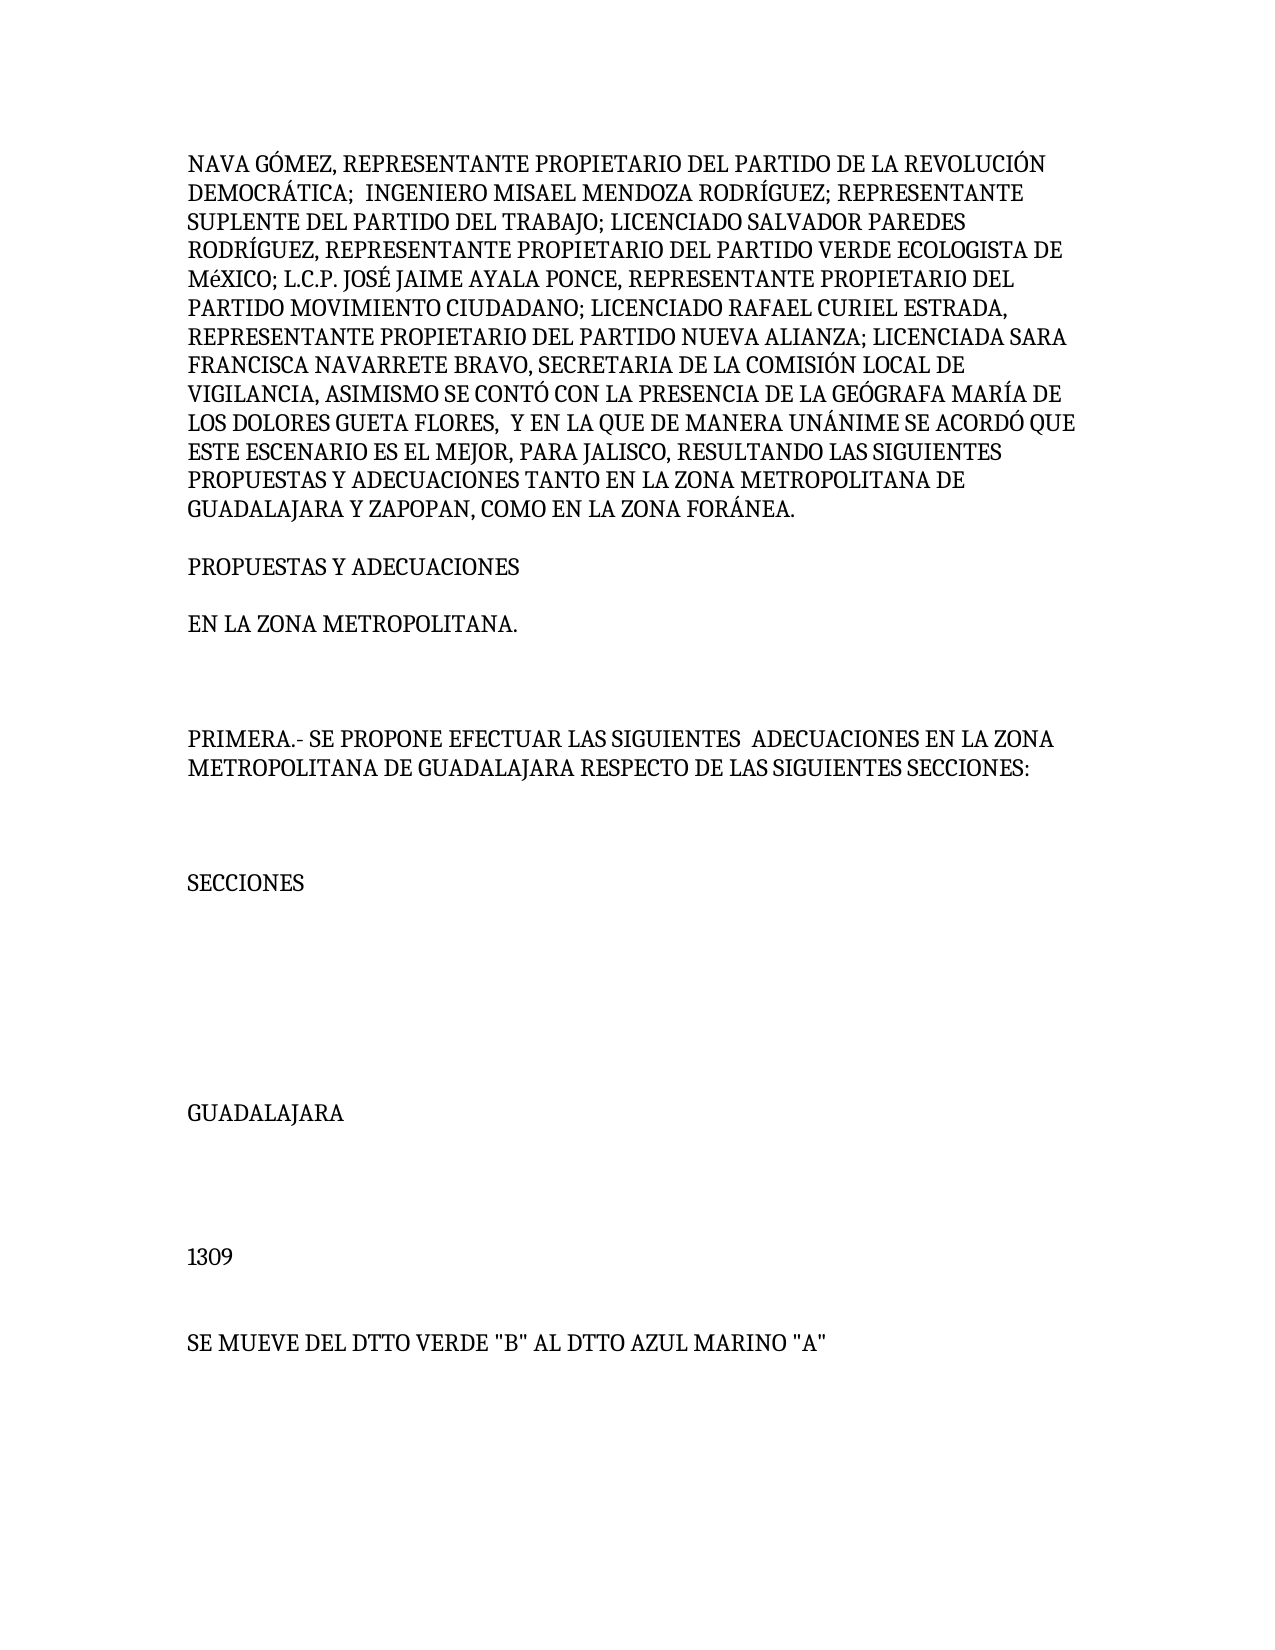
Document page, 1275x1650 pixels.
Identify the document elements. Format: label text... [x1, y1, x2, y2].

text EN LA ZONA METROPOLITANA. [187, 610, 1087, 639]
text 1309 [187, 1242, 1087, 1271]
text SE MUEVE DEL DTTO VERDE "B" AL DTTO AZUL MARINO "A" [187, 1329, 1087, 1357]
text SECCIONES [187, 869, 1087, 897]
text NAVA GÓMEZ, REPRESENTANTE PROPIETARIO DEL PARTIDO DE LA REVOLUCIÓN DEMOCRÁTICA; INGENIERO MISAEL MENDOZA RODRÍGUEZ; REPRESENTANTE SUPLENTE DEL PARTIDO DEL TRABAJO; LICENCIADO SALVADOR PAREDES RODRÍGUEZ, REPRESENTANTE PROPIETARIO DEL PARTIDO VERDE ECOLOGISTA DE MéXICO; L.C.P. JOSÉ JAIME AYALA PONCE, REPRESENTANTE PROPIETARIO DEL PARTIDO MOVIMIENTO CIUDADANO; LICENCIADO RAFAEL CURIEL ESTRADA, REPRESENTANTE PROPIETARIO DEL PARTIDO NUEVA ALIANZA; LICENCIADA SARA FRANCISCA NAVARRETE BRAVO, SECRETARIA DE LA COMISIÓN LOCAL DE VIGILANCIA, ASIMISMO SE CONTÓ CON LA PRESENCIA DE LA GEÓGRAFA MARÍA DE LOS DOLORES GUETA FLORES, Y EN LA QUE DE MANERA UNÁNIME SE ACORDÓ QUE ESTE ESCENARIO ES EL MEJOR, PARA JALISCO, RESULTANDO LAS SIGUIENTES PROPUESTAS Y ADECUACIONES TANTO EN LA ZONA METROPOLITANA DE GUADALAJARA Y ZAPOPAN, COMO EN LA ZONA FORÁNEA. [187, 150, 1087, 524]
text GUADALAJARA [187, 1099, 1087, 1127]
text PROPUESTAS Y ADECUACIONES [187, 552, 1087, 581]
text PRIMERA.- SE PROPONE EFECTUAR LAS SIGUIENTES ADECUACIONES EN LA ZONA METROPOLITANA DE GUADALAJARA RESPECTO DE LAS SIGUIENTES SECCIONES: [187, 725, 1087, 782]
